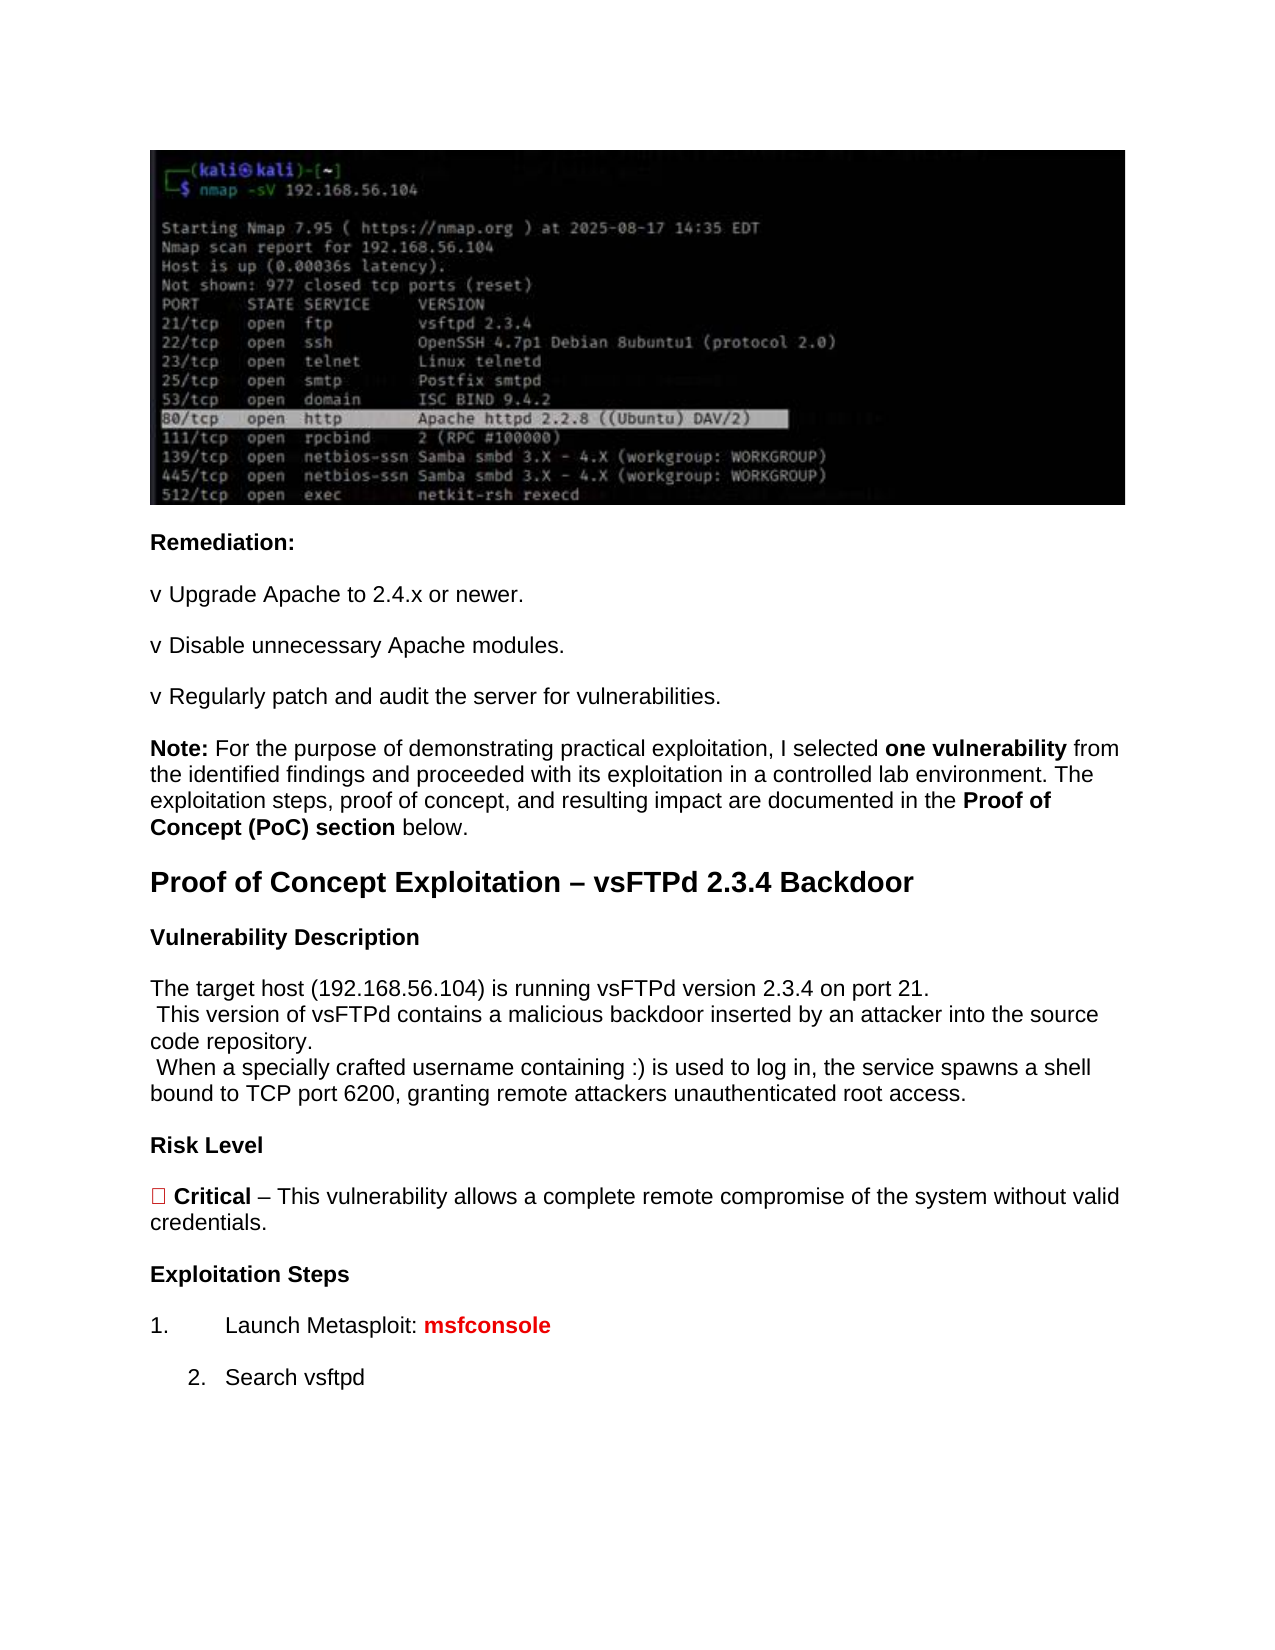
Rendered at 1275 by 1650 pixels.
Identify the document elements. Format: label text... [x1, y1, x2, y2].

picture [150, 150, 1125, 505]
text The target host (192.168.56.104) is running vsFTPd version 2.3.4 on port 21. This version of vsFTPd contains a malicious backdoor inserted by an attacker into the source code repository. When a specially crafted username containing :) is used to log in, the service spawns a shell bound to TCP port 6200, granting remote attackers unauthenticated root access. [150, 975, 1125, 1107]
text 🔴 Critical – This vulnerability allows a complete remote compromise of the system without valid credentials. [150, 1183, 1125, 1236]
text Proof of Concept Exploitation – vsFTPd 2.3.4 Backdoor [150, 865, 1125, 898]
text Exploitation Steps [150, 1261, 1125, 1287]
text v Upgrade Apache to 2.4.x or newer. [150, 581, 1125, 607]
text Note: For the purpose of demonstrating practical exploitation, I selected one vulnerability from the identified findings and proceeded with its exploitation in a controlled lab environment. The exploitation steps, proof of concept, and resulting impact are documented in the Proof of Concept (PoC) section below. [150, 734, 1125, 840]
text Risk Level [150, 1132, 1125, 1158]
text Remediation: [150, 529, 1125, 556]
text v Regularly patch and audit the server for vulnerabilities. [150, 683, 1125, 709]
text v Disable unnecessary Apache modules. [150, 632, 1125, 658]
text Vulnerability Description [150, 923, 1125, 950]
text 1. Launch Metasploit: msfconsole [150, 1312, 1125, 1338]
list Search vsftpd [187, 1363, 1125, 1390]
